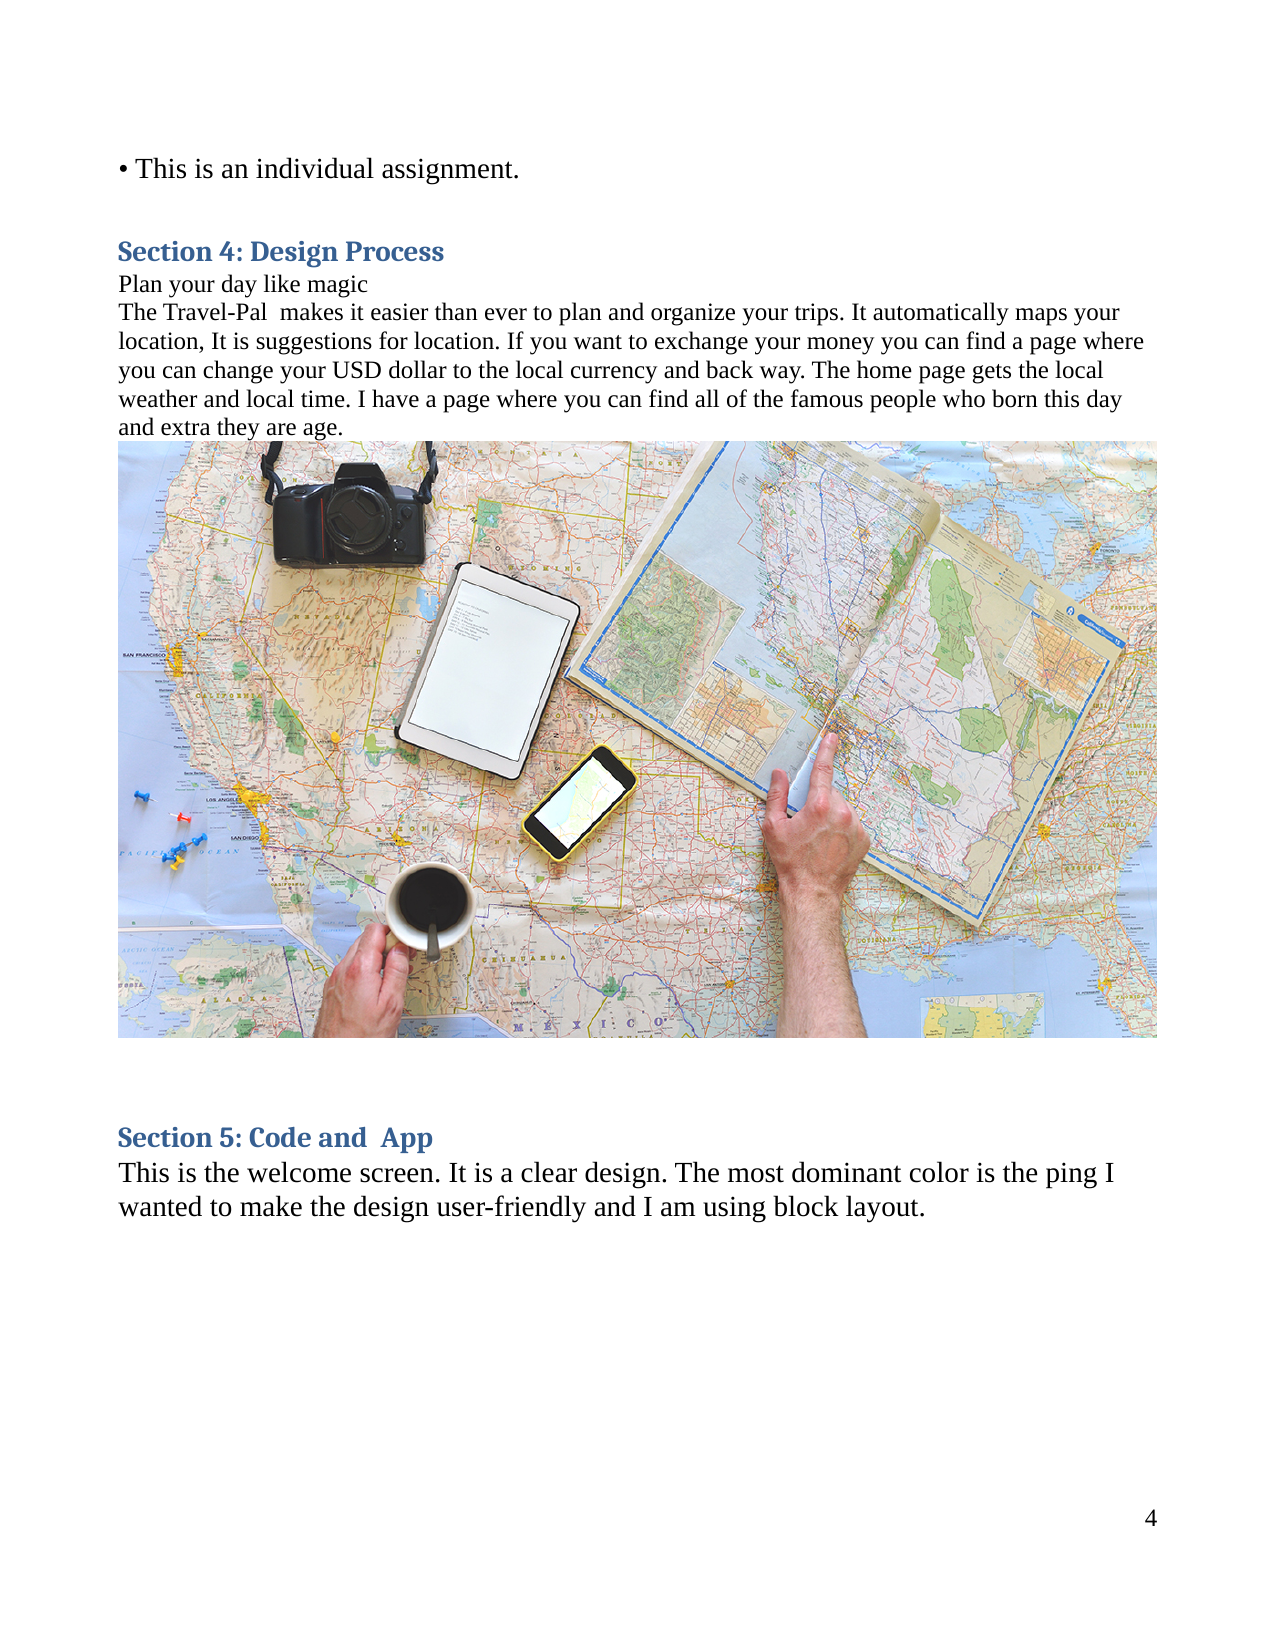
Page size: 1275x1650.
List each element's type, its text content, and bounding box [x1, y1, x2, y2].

text This is the welcome screen. It is a clear design. The most dominant color is the ping I wanted to make the design user-friendly and I am using block layout. [118, 1155, 1157, 1222]
subtitle Section 5: Code and App [118, 1122, 1157, 1155]
subtitle Section 4: Design Process [118, 235, 1157, 269]
text Plan your day like magic The Travel-Pal makes it easier than ever to plan and organize your trips. It automatically maps your location, It is suggestions for location. If you want to exchange your money you can find a page where you can change your USD dollar to the local currency and back way. The home page gets the local weather and local time. I have a page where you can find all of the famous people who born this day and extra they are age. [118, 269, 1157, 441]
text • This is an individual assignment. [118, 152, 1157, 185]
picture [118, 441, 1157, 1038]
